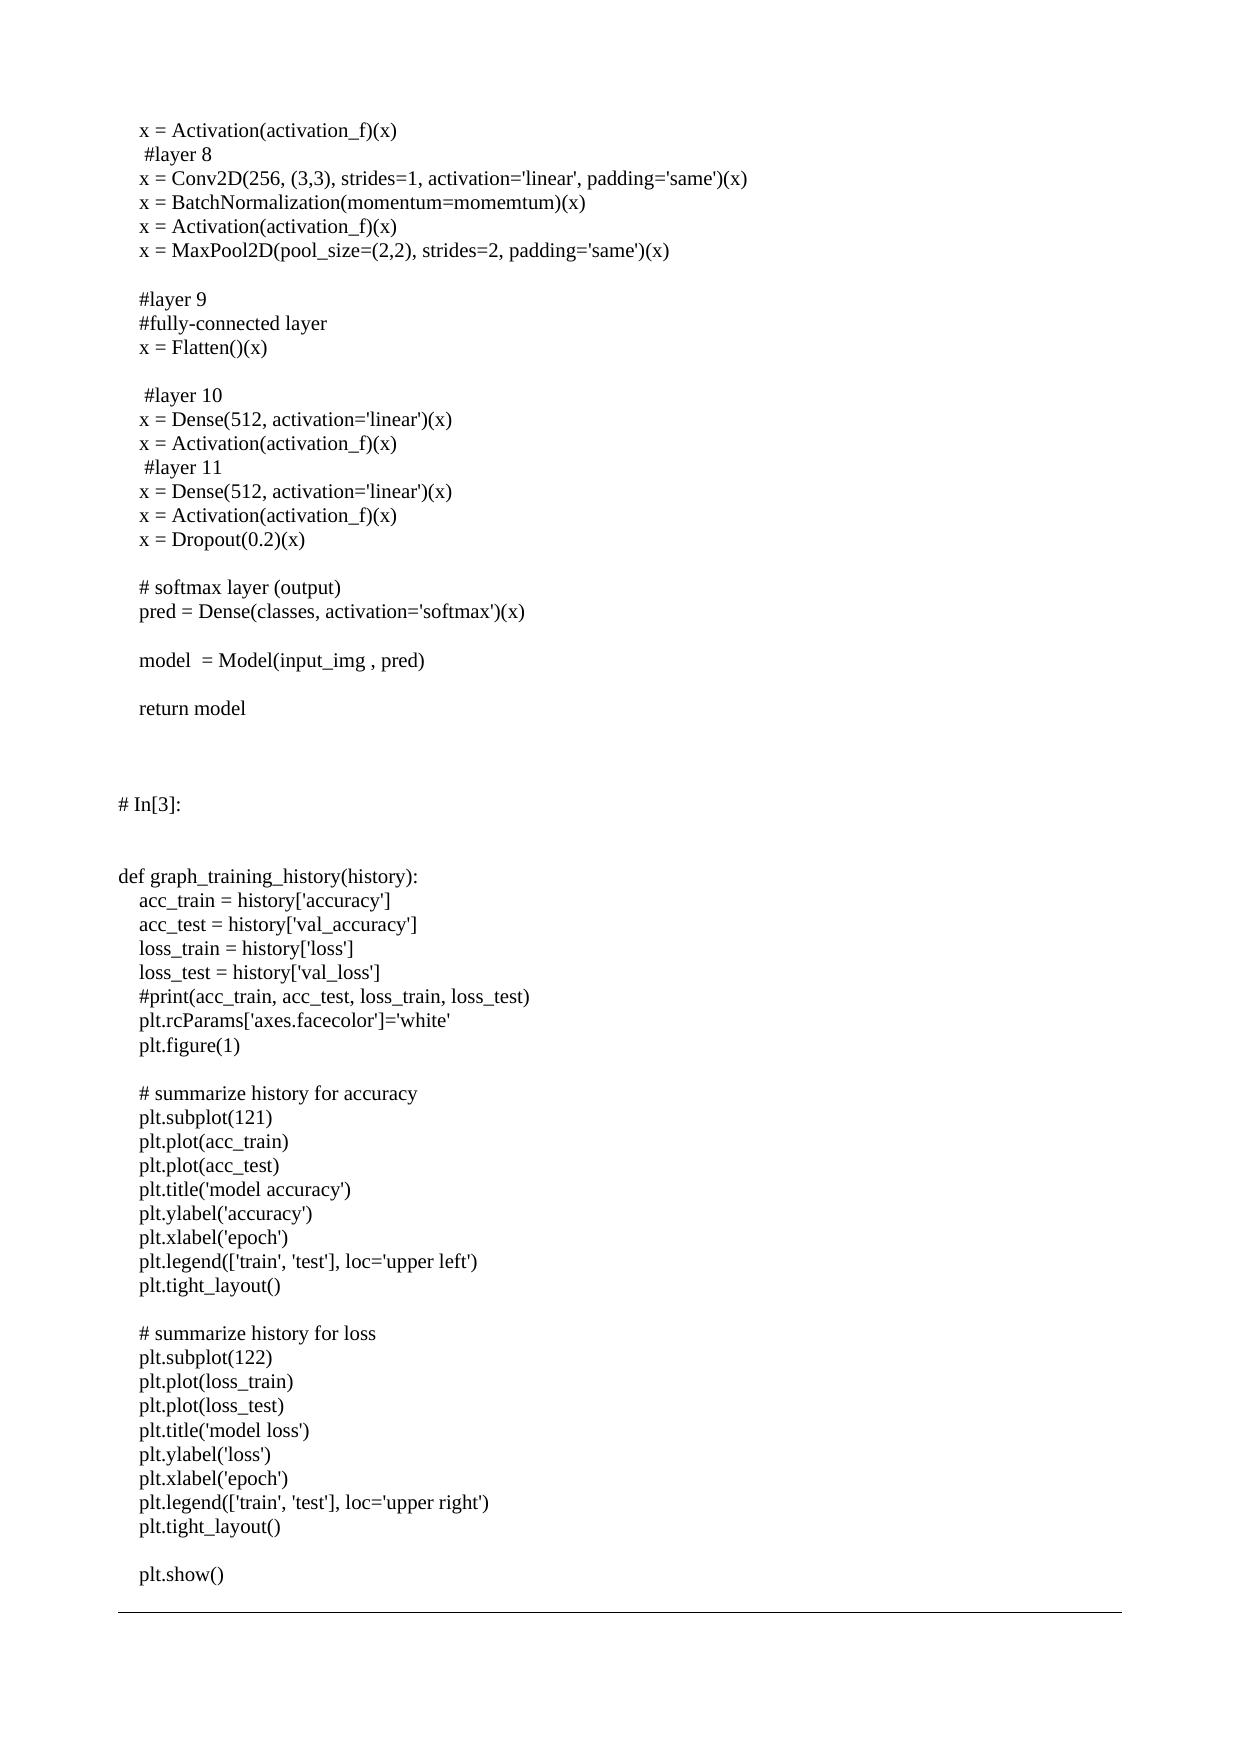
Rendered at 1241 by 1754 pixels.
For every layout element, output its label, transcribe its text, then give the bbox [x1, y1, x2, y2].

text # In[3]: [118, 792, 1122, 816]
text # softmax layer (output) [118, 575, 1122, 599]
text x = Activation(activation_f)(x) [118, 431, 1122, 455]
text plt.title('model loss') [118, 1417, 1122, 1442]
text loss_test = history['val_loss'] [118, 960, 1122, 984]
text plt.legend(['train', 'test'], loc='upper left') [118, 1249, 1122, 1273]
text acc_test = history['val_accuracy'] [118, 912, 1122, 936]
text plt.figure(1) [118, 1032, 1122, 1057]
text # summarize history for loss [118, 1321, 1122, 1345]
text pred = Dense(classes, activation='softmax')(x) [118, 599, 1122, 623]
text x = Activation(activation_f)(x) [118, 214, 1122, 238]
text plt.ylabel('loss') [118, 1442, 1122, 1466]
text plt.subplot(122) [118, 1345, 1122, 1369]
text plt.xlabel('epoch') [118, 1466, 1122, 1490]
text # summarize history for accuracy [118, 1081, 1122, 1105]
text plt.plot(acc_train) [118, 1129, 1122, 1153]
text #layer 10 [118, 383, 1122, 407]
text plt.xlabel('epoch') [118, 1225, 1122, 1249]
text def graph_training_history(history): [118, 864, 1122, 888]
text x = Conv2D(256, (3,3), strides=1, activation='linear', padding='same')(x) [118, 166, 1122, 190]
text plt.plot(loss_test) [118, 1393, 1122, 1417]
text x = Dense(512, activation='linear')(x) [118, 407, 1122, 431]
text plt.ylabel('accuracy') [118, 1201, 1122, 1225]
text plt.subplot(121) [118, 1105, 1122, 1129]
text plt.rcParams['axes.facecolor']='white' [118, 1008, 1122, 1032]
text x = Activation(activation_f)(x) [118, 118, 1122, 142]
text plt.tight_layout() [118, 1514, 1122, 1538]
text model = Model(input_img , pred) [118, 647, 1122, 672]
text plt.plot(acc_test) [118, 1153, 1122, 1177]
text #print(acc_train, acc_test, loss_train, loss_test) [118, 984, 1122, 1008]
text loss_train = history['loss'] [118, 936, 1122, 960]
text x = Dense(512, activation='linear')(x) [118, 479, 1122, 503]
text plt.plot(loss_train) [118, 1369, 1122, 1393]
text acc_train = history['accuracy'] [118, 888, 1122, 912]
text #layer 8 [118, 142, 1122, 166]
text x = Flatten()(x) [118, 335, 1122, 359]
text plt.legend(['train', 'test'], loc='upper right') [118, 1490, 1122, 1514]
text plt.show() [118, 1562, 1122, 1586]
text return model [118, 696, 1122, 720]
text x = Dropout(0.2)(x) [118, 527, 1122, 551]
text #layer 11 [118, 455, 1122, 479]
text x = Activation(activation_f)(x) [118, 503, 1122, 527]
text x = MaxPool2D(pool_size=(2,2), strides=2, padding='same')(x) [118, 238, 1122, 262]
text #fully-connected layer [118, 311, 1122, 335]
text plt.title('model accuracy') [118, 1177, 1122, 1201]
text plt.tight_layout() [118, 1273, 1122, 1297]
text x = BatchNormalization(momentum=momemtum)(x) [118, 190, 1122, 214]
text #layer 9 [118, 287, 1122, 311]
